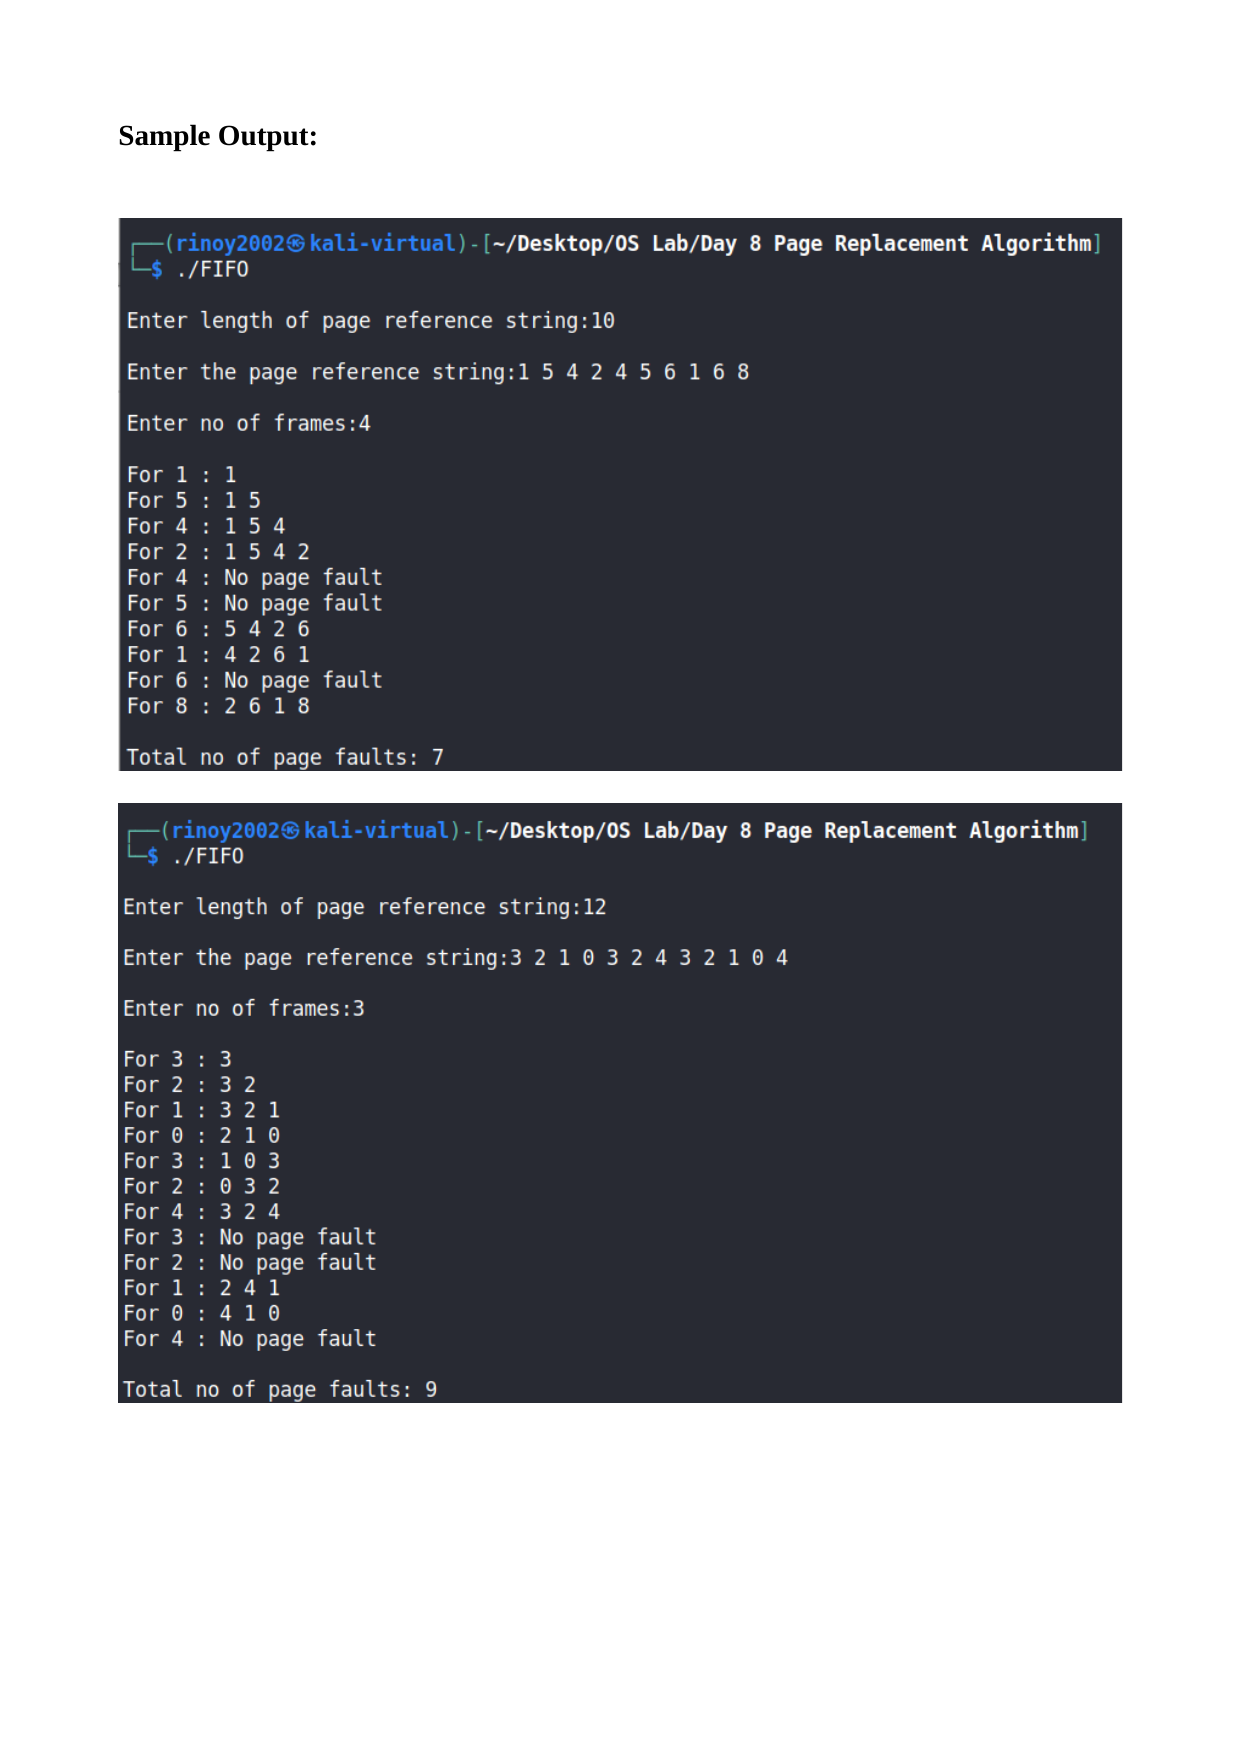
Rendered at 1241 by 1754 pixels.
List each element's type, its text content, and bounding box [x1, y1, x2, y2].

picture [118, 803, 1123, 1403]
picture [118, 218, 1123, 771]
text Sample Output: [118, 118, 1122, 152]
